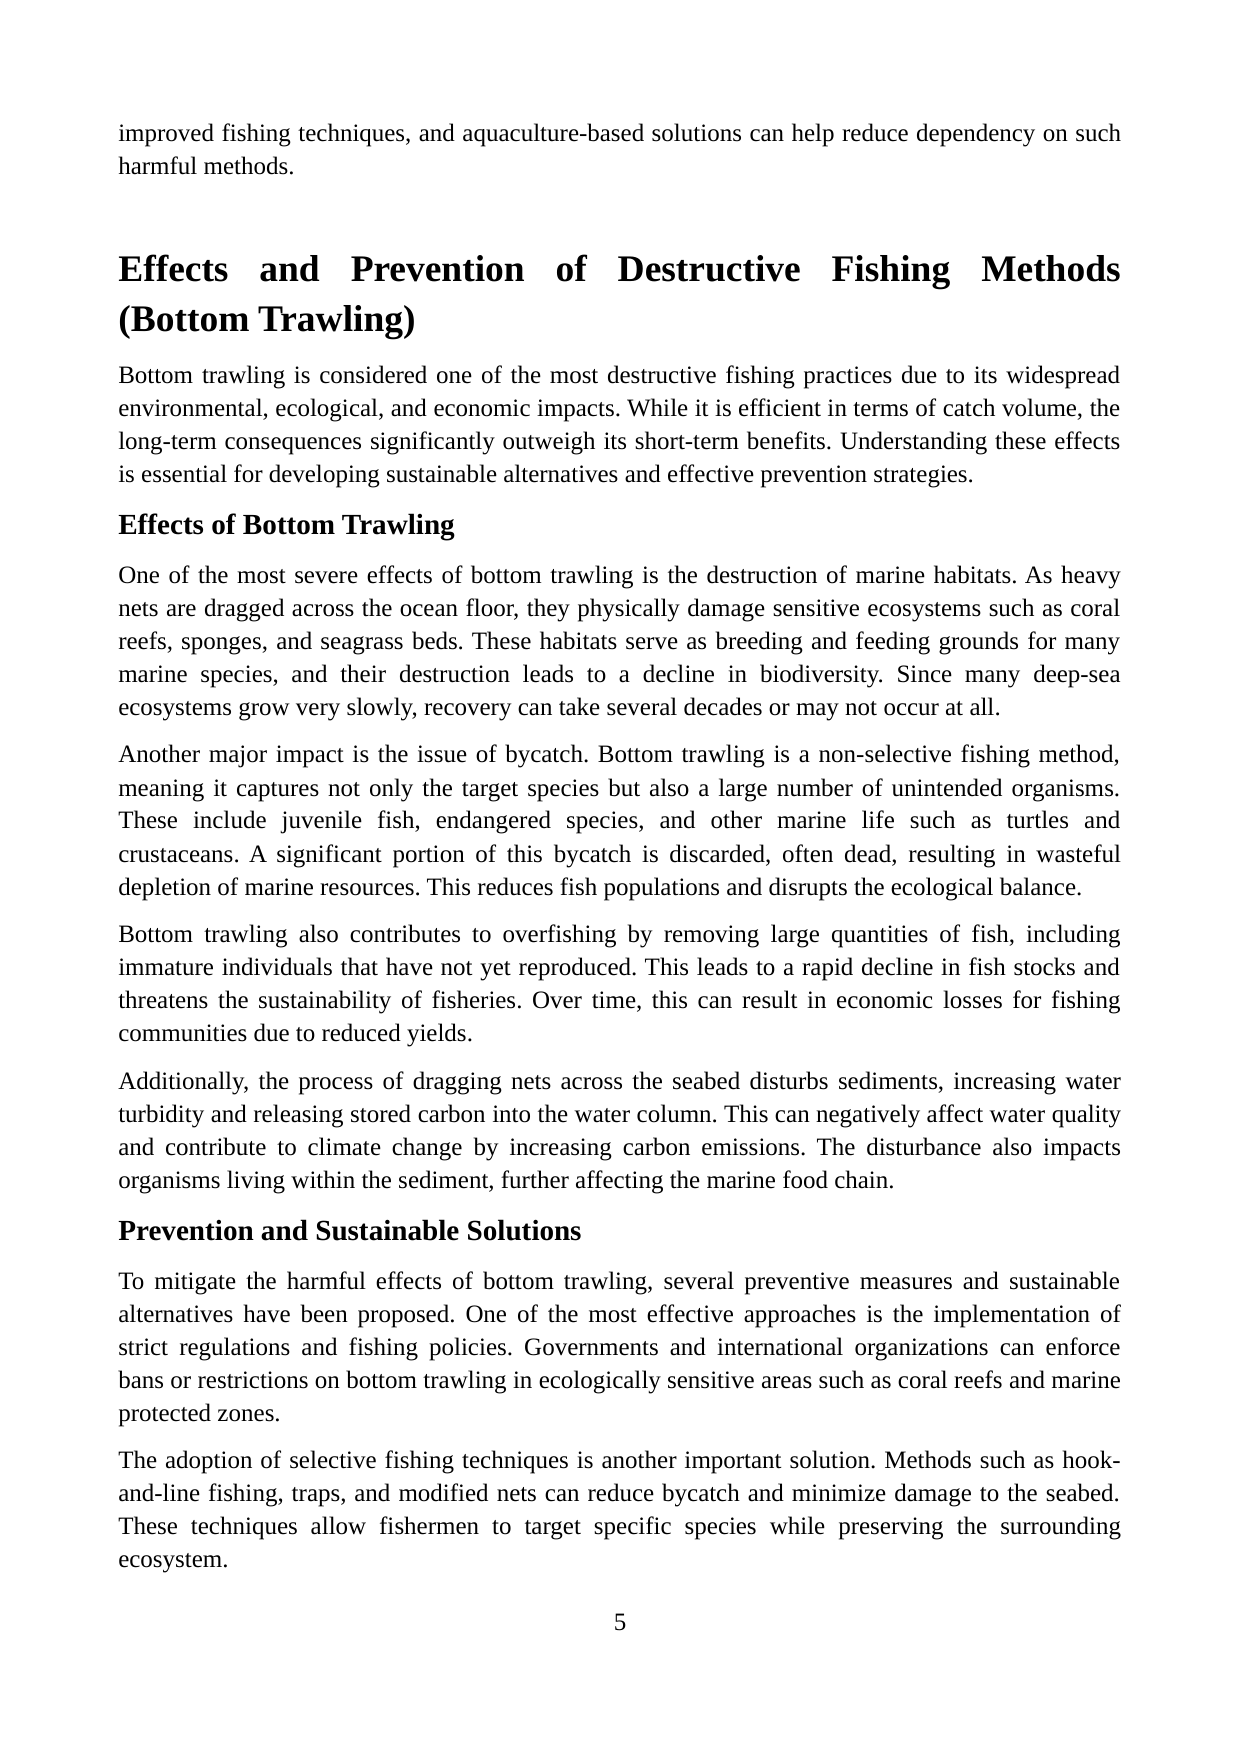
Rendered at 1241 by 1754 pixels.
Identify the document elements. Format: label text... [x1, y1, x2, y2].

subtitle Effects of Bottom Trawling [118, 507, 1122, 540]
text The adoption of selective fishing techniques is another important solution. Methods such as hook-and-line fishing, traps, and modified nets can reduce bycatch and minimize damage to the seabed. These techniques allow fishermen to target specific species while preserving the surrounding ecosystem. [118, 1445, 1122, 1573]
text Additionally, the process of dragging nets across the seabed disturbs sediments, increasing water turbidity and releasing stored carbon into the water column. This can negatively affect water quality and contribute to climate change by increasing carbon emissions. The disturbance also impacts organisms living within the sediment, further affecting the marine food chain. [118, 1066, 1122, 1194]
text Bottom trawling is considered one of the most destructive fishing practices due to its widespread environmental, ecological, and economic impacts. While it is efficient in terms of catch volume, the long-term consequences significantly outweigh its short-term benefits. Understanding these effects is essential for developing sustainable alternatives and effective prevention strategies. [118, 360, 1122, 488]
text Bottom trawling also contributes to overfishing by removing large quantities of fish, including immature individuals that have not yet reproduced. This leads to a rapid decline in fish stocks and threatens the sustainability of fisheries. Over time, this can result in economic losses for fishing communities due to reduced yields. [118, 919, 1122, 1047]
text Another major impact is the issue of bycatch. Bottom trawling is a non-selective fishing method, meaning it captures not only the target species but also a large number of unintended organisms. These include juvenile fish, endangered species, and other marine life such as turtles and crustaceans. A significant portion of this bycatch is discarded, often dead, resulting in wasteful depletion of marine resources. This reduces fish populations and disrupts the ecological balance. [118, 739, 1122, 900]
text improved fishing techniques, and aquaculture-based solutions can help reduce dependency on such harmful methods. [118, 118, 1122, 180]
text One of the most severe effects of bottom trawling is the destruction of marine habitats. As heavy nets are dragged across the ocean floor, they physically damage sensitive ecosystems such as coral reefs, sponges, and seagrass beds. These habitats serve as breeding and feeding grounds for many marine species, and their destruction leads to a decline in biodiversity. Since many deep-sea ecosystems grow very slowly, recovery can take several decades or may not occur at all. [118, 560, 1122, 721]
subtitle Prevention and Sustainable Solutions [118, 1213, 1122, 1246]
text To mitigate the harmful effects of bottom trawling, several preventive measures and sustainable alternatives have been proposed. One of the most effective approaches is the implementation of strict regulations and fishing policies. Governments and international organizations can enforce bans or restrictions on bottom trawling in ecologically sensitive areas such as coral reefs and marine protected zones. [118, 1266, 1122, 1427]
subtitle Effects and Prevention of Destructive Fishing Methods (Bottom Trawling) [118, 246, 1122, 339]
